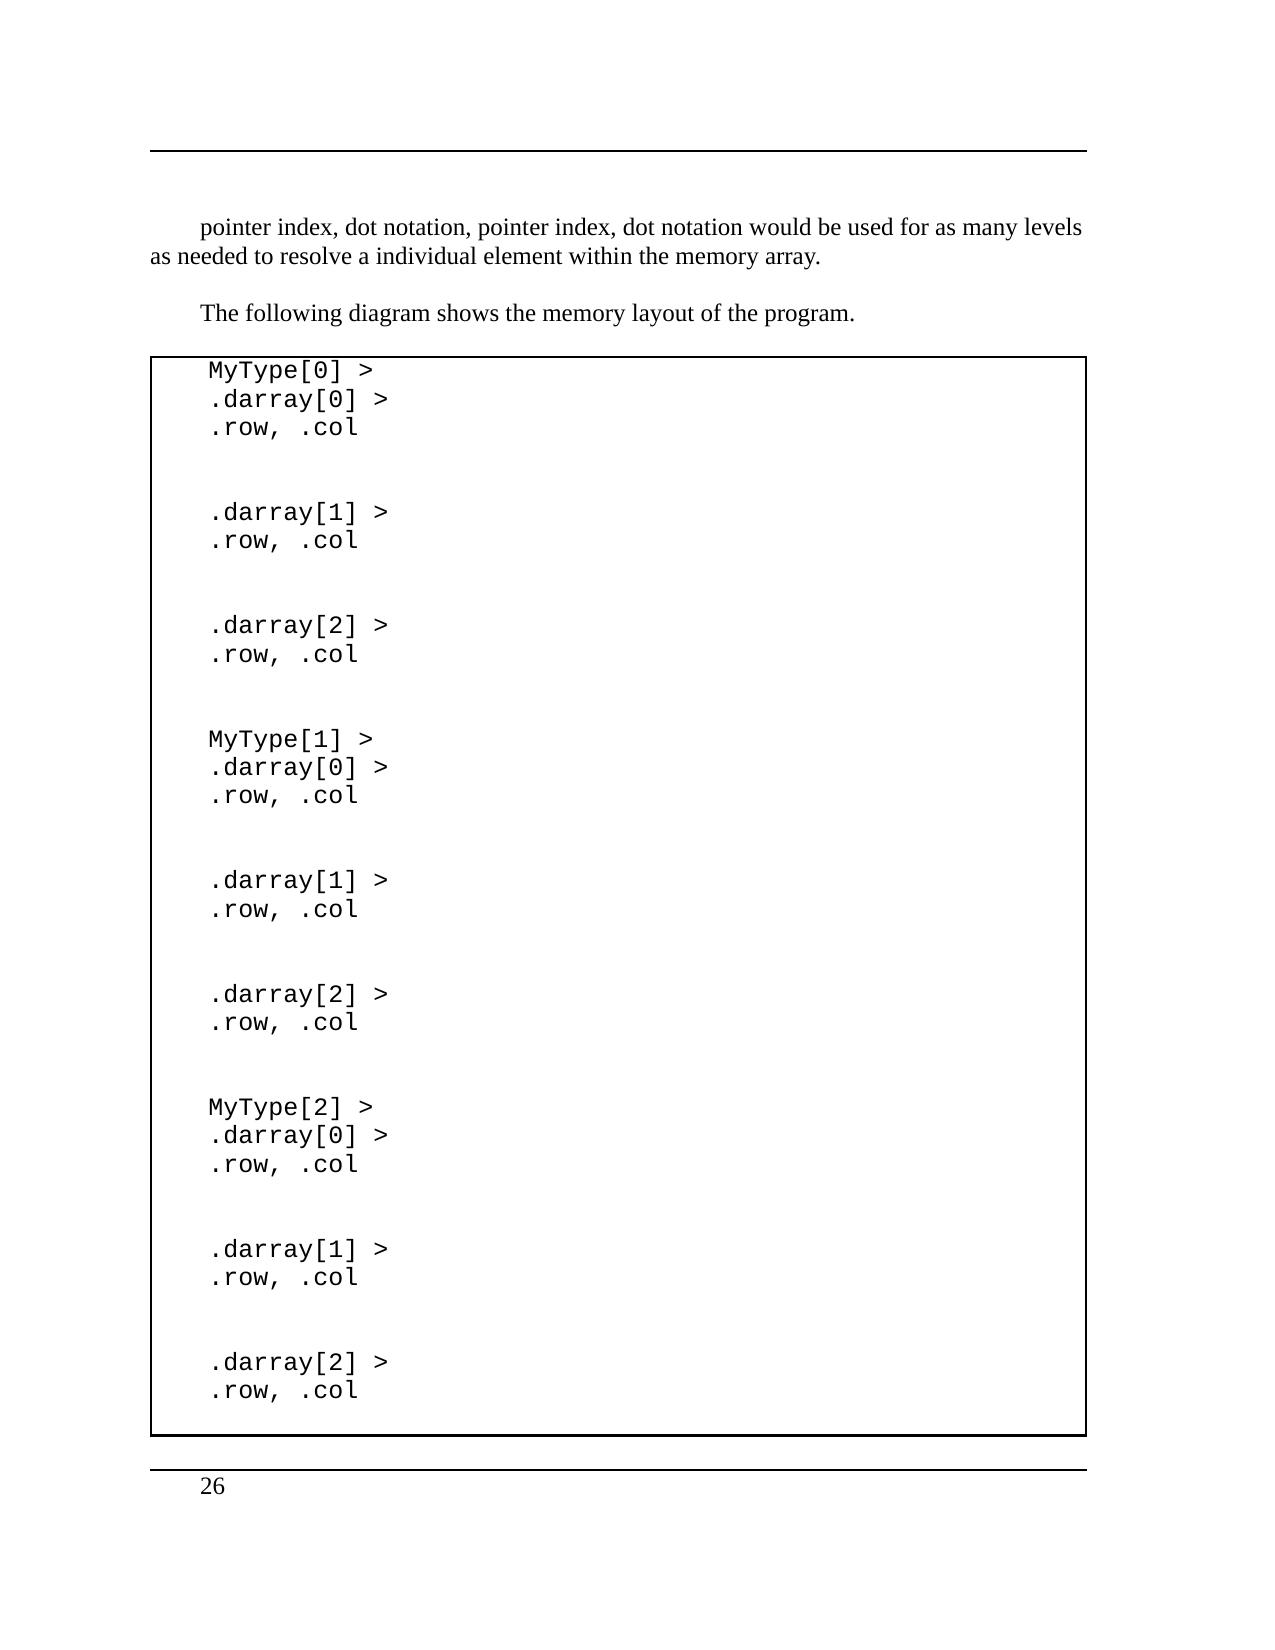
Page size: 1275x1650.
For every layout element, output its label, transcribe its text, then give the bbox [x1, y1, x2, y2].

text .darray[2] > [152, 1347, 1085, 1376]
text .darray[1] > [152, 497, 1085, 526]
text .row, .col [152, 412, 1085, 443]
text .row, .col [152, 781, 1085, 811]
text .darray[0] > [152, 384, 1085, 412]
text The following diagram shows the memory layout of the program. [150, 298, 1087, 327]
text MyType[0] > [152, 358, 1085, 384]
text .row, .col [152, 1007, 1085, 1038]
text .row, .col [152, 1262, 1085, 1293]
text .darray[1] > [152, 866, 1085, 894]
text .row, .col [152, 894, 1085, 924]
text .darray[2] > [152, 979, 1085, 1007]
text pointer index, dot notation, pointer index, dot notation would be used for as many levels as needed to resolve a individual element within the memory array. [150, 212, 1087, 269]
text .darray[1] > [152, 1234, 1085, 1262]
text .row, .col [152, 1149, 1085, 1179]
text MyType[1] > [152, 724, 1085, 752]
text .row, .col [152, 1376, 1085, 1406]
text MyType[2] > [152, 1092, 1085, 1121]
text .row, .col [152, 639, 1085, 669]
text .darray[0] > [152, 1121, 1085, 1149]
text .row, .col [152, 526, 1085, 556]
text .darray[0] > [152, 752, 1085, 781]
text .darray[2] > [152, 611, 1085, 639]
